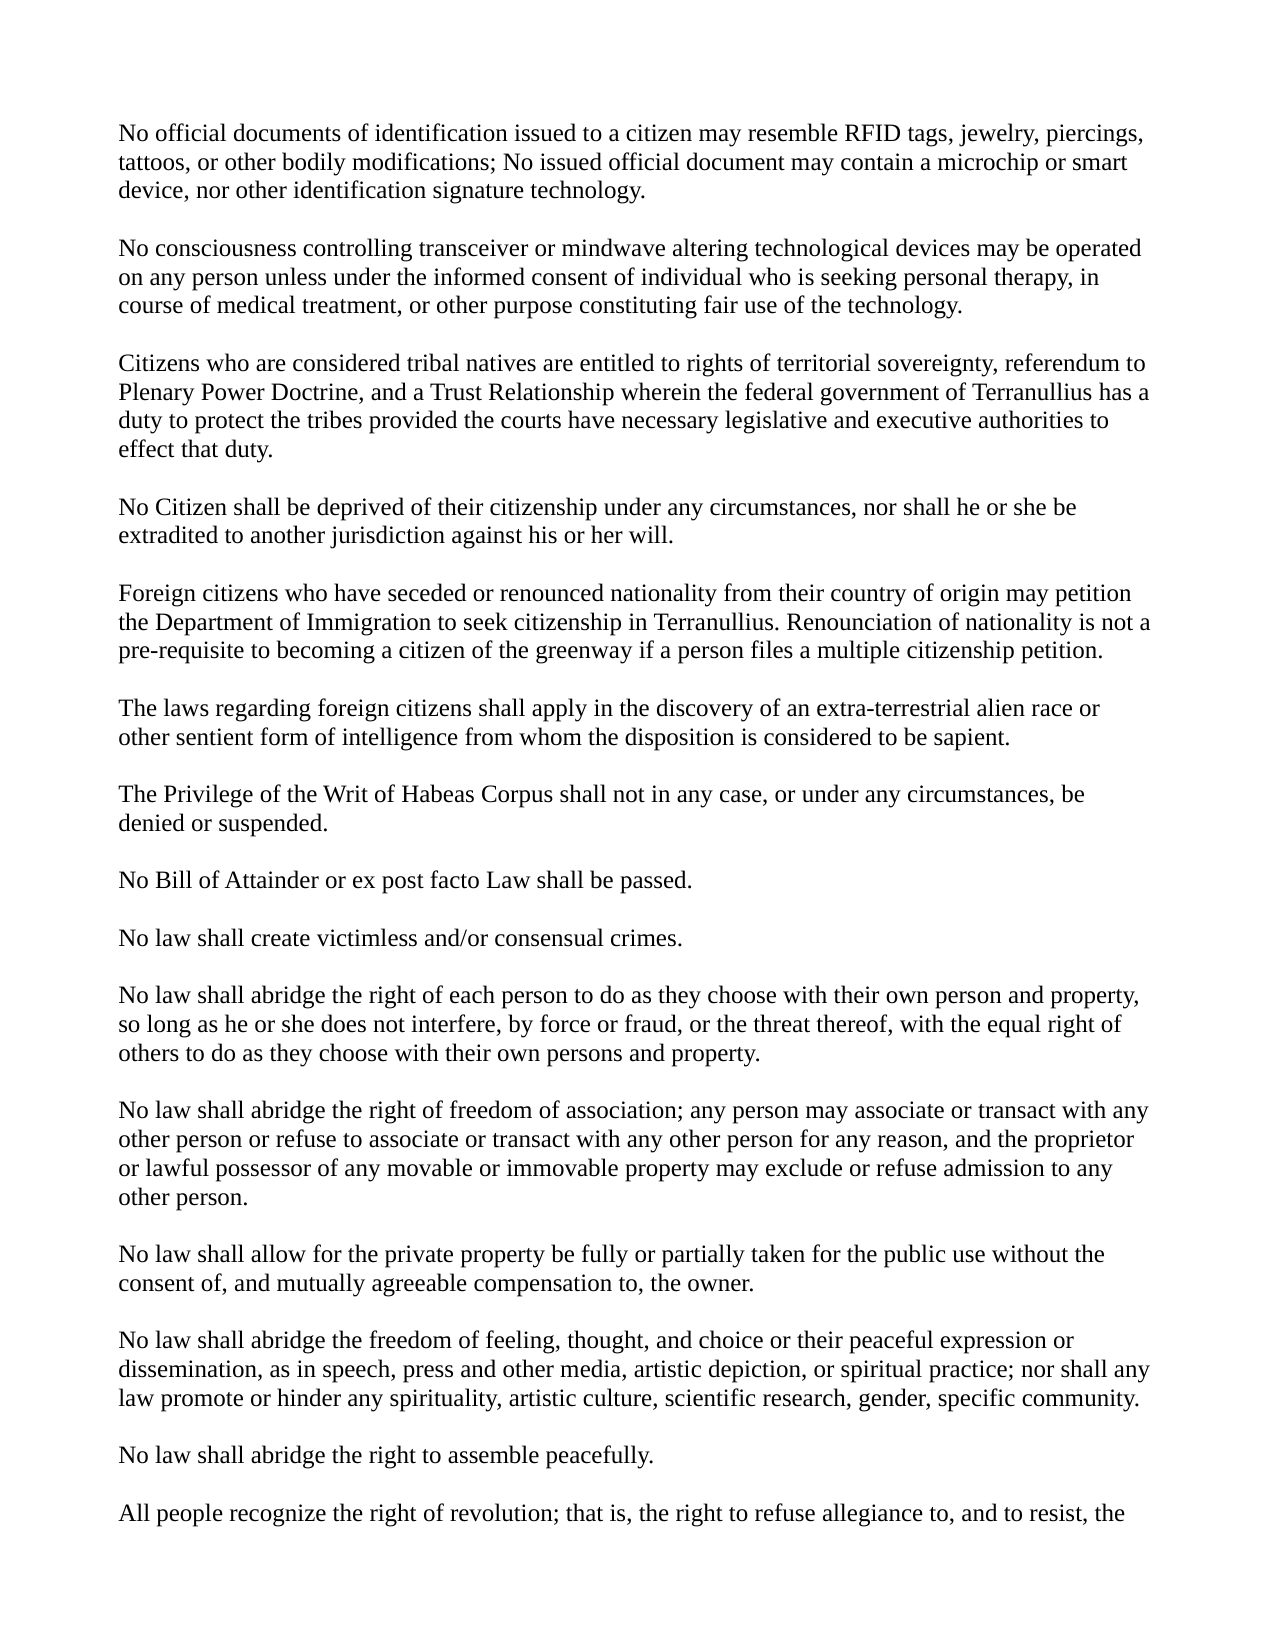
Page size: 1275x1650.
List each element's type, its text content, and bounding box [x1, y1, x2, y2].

text No official documents of identification issued to a citizen may resemble RFID tags, jewelry, piercings, tattoos, or other bodily modifications; No issued official document may contain a microchip or smart device, nor other identification signature technology. No consciousness controlling transceiver or mindwave altering technological devices may be operated on any person unless under the informed consent of individual who is seeking personal therapy, in course of medical treatment, or other purpose constituting fair use of the technology. Citizens who are considered tribal natives are entitled to rights of territorial sovereignty, referendum to Plenary Power Doctrine, and a Trust Relationship wherein the federal government of Terranullius has a duty to protect the tribes provided the courts have necessary legislative and executive authorities to effect that duty. No Citizen shall be deprived of their citizenship under any circumstances, nor shall he or she be extradited to another jurisdiction against his or her will. Foreign citizens who have seceded or renounced nationality from their country of origin may petition the Department of Immigration to seek citizenship in Terranullius. Renounciation of nationality is not a pre-requisite to becoming a citizen of the greenway if a person files a multiple citizenship petition. The laws regarding foreign citizens shall apply in the discovery of an extra-terrestrial alien race or other sentient form of intelligence from whom the disposition is considered to be sapient. The Privilege of the Writ of Habeas Corpus shall not in any case, or under any circumstances, be denied or suspended. No Bill of Attainder or ex post facto Law shall be passed. No law shall create victimless and/or consensual crimes. No law shall abridge the right of each person to do as they choose with their own person and property, so long as he or she does not interfere, by force or fraud, or the threat thereof, with the equal right of others to do as they choose with their own persons and property. No law shall abridge the right of freedom of association; any person may associate or transact with any other person or refuse to associate or transact with any other person for any reason, and the proprietor or lawful possessor of any movable or immovable property may exclude or refuse admission to any other person. No law shall allow for the private property be fully or partially taken for the public use without the consent of, and mutually agreeable compensation to, the owner. No law shall abridge the freedom of feeling, thought, and choice or their peaceful expression or dissemination, as in speech, press and other media, artistic depiction, or spiritual practice; nor shall any law promote or hinder any spirituality, artistic culture, scientific research, gender, specific community. No law shall abridge the right to assemble peacefully. All people recognize the right of revolution; that is, the right to refuse allegiance to, and to resist, the [118, 118, 1157, 1527]
